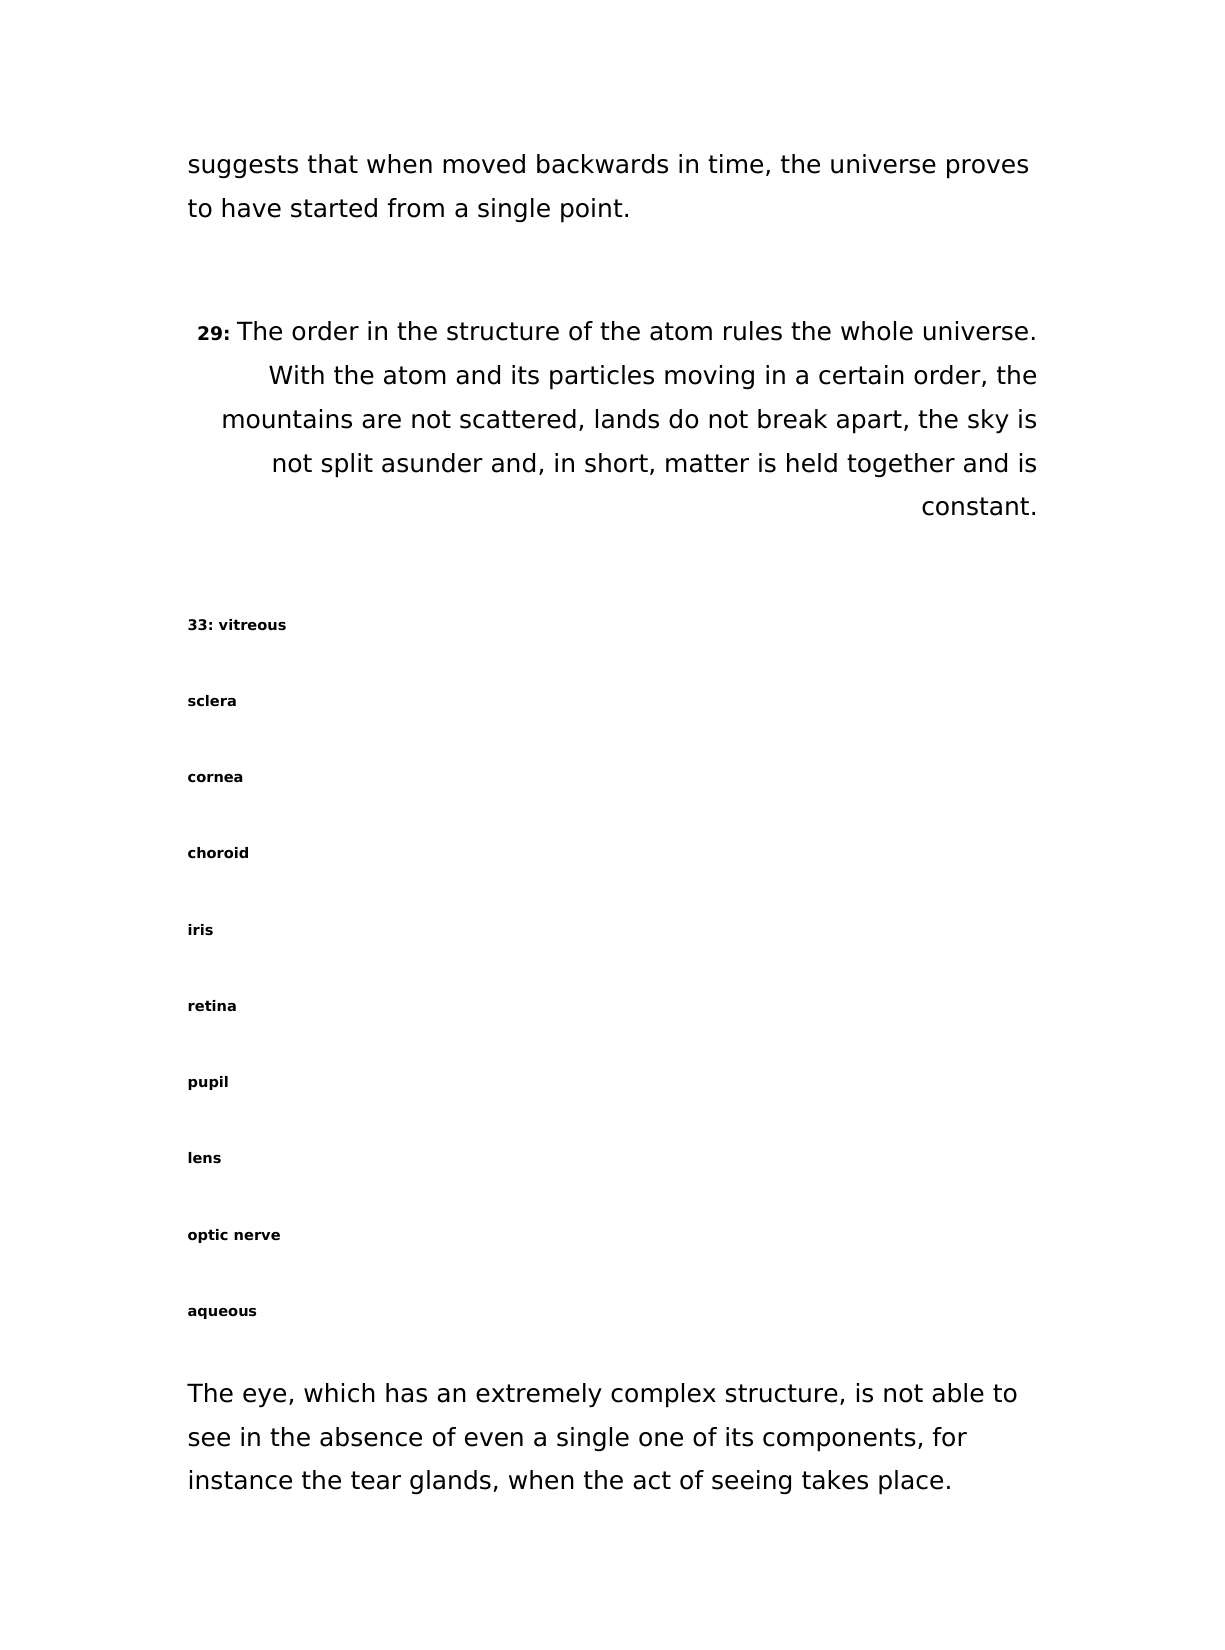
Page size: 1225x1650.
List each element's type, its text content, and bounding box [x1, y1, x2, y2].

text aqueous [187, 1303, 1037, 1320]
text pupil [187, 1074, 1037, 1091]
text cornea [187, 769, 1037, 786]
text sclera [187, 693, 1037, 710]
text suggests that when moved backwards in time, the universe proves to have started from a single point. [187, 150, 1037, 223]
text optic nerve [187, 1226, 1037, 1243]
text iris [187, 921, 1037, 938]
text 29: The order in the structure of the atom rules the whole universe. With the atom and its particles moving in a certain order, the mountains are not scattered, lands do not break apart, the sky is not split asunder and, in short, matter is held together and is constant. [187, 318, 1037, 522]
text retina [187, 998, 1037, 1015]
text 33: vitreous [187, 616, 1037, 633]
text lens [187, 1150, 1037, 1167]
text The eye, which has an extremely complex structure, is not able to see in the absence of even a single one of its components, for instance the tear glands, when the act of seeing takes place. [187, 1379, 1037, 1496]
text choroid [187, 845, 1037, 862]
